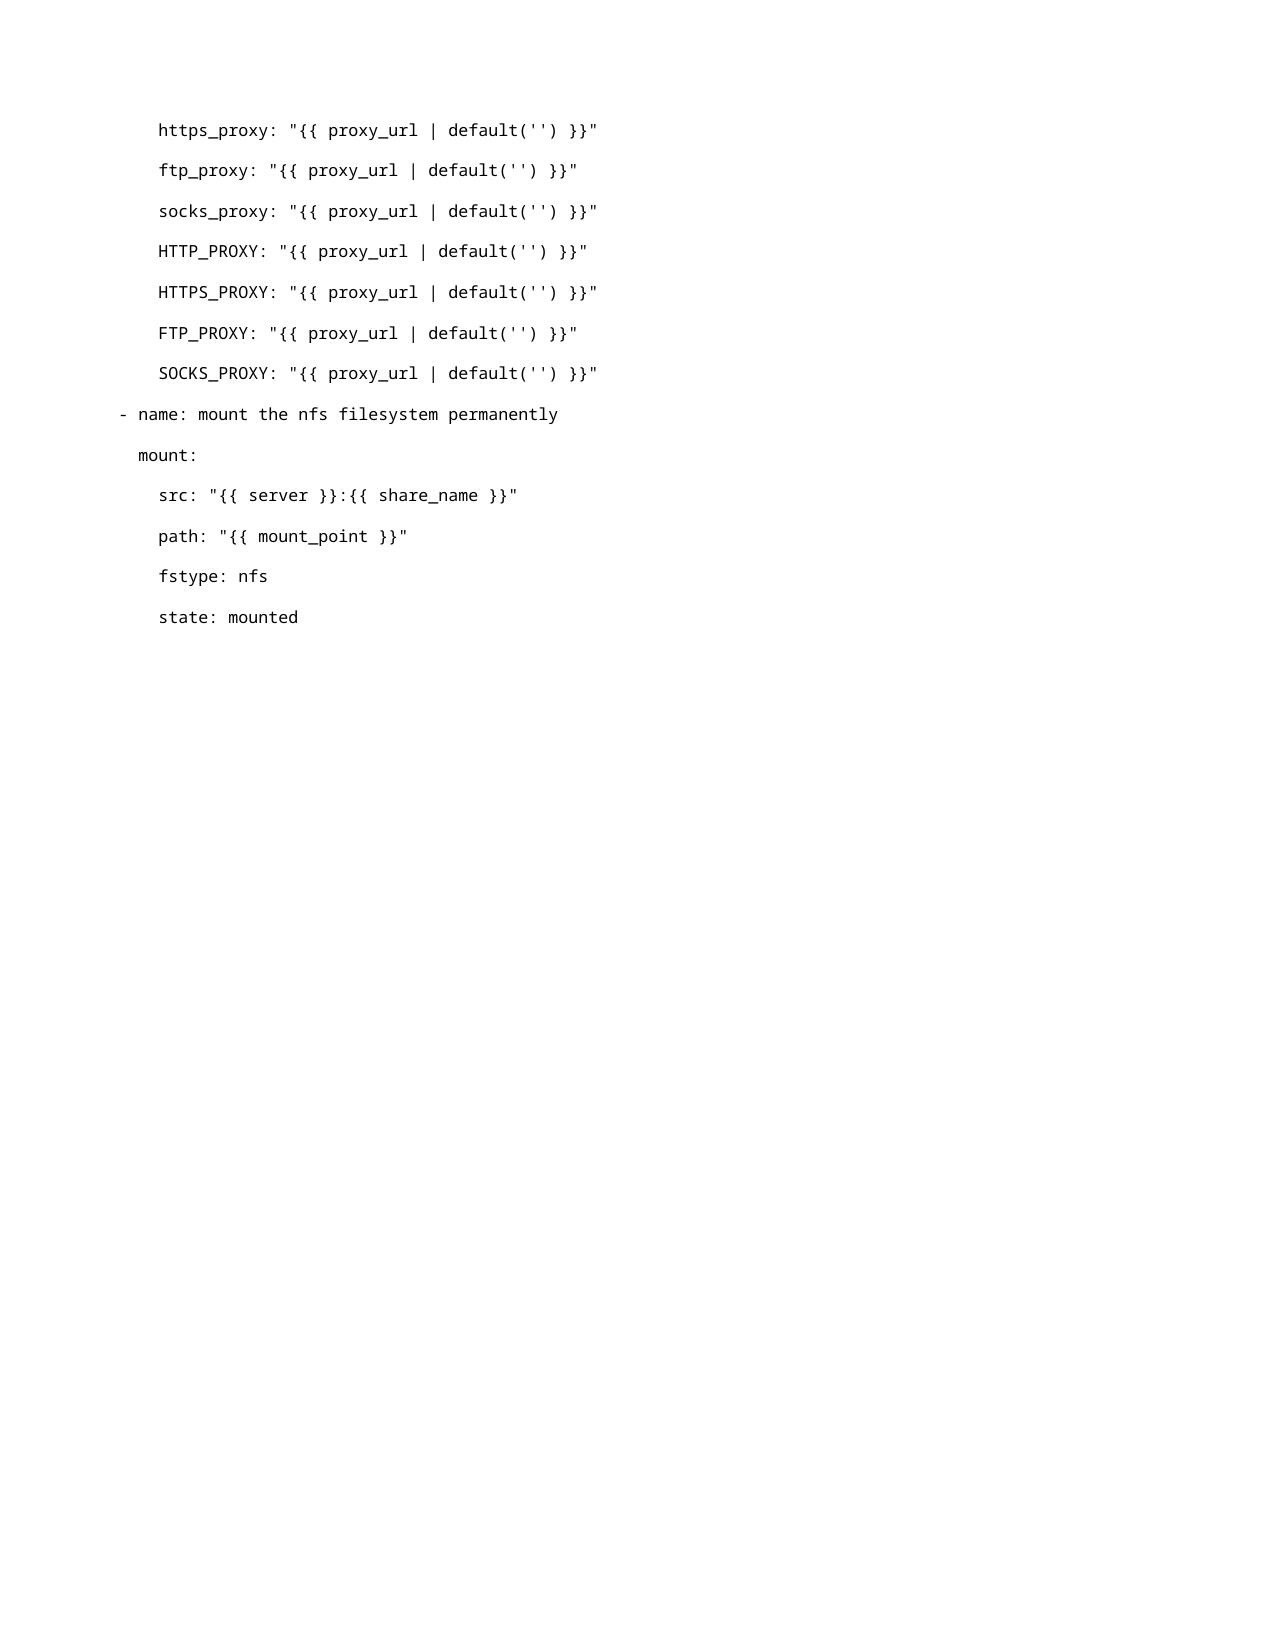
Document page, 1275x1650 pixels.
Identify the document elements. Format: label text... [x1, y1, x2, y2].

text HTTPS_PROXY: "{{ proxy_url | default('') }}" [118, 281, 1157, 303]
text socks_proxy: "{{ proxy_url | default('') }}" [118, 199, 1157, 222]
text src: "{{ server }}:{{ share_name }}" [118, 484, 1157, 506]
text https_proxy: "{{ proxy_url | default('') }}" [118, 118, 1157, 141]
text SOCKS_PROXY: "{{ proxy_url | default('') }}" [118, 362, 1157, 384]
text fstype: nfs [118, 565, 1157, 588]
text HTTP_PROXY: "{{ proxy_url | default('') }}" [118, 240, 1157, 263]
text state: mounted [118, 606, 1157, 628]
text ftp_proxy: "{{ proxy_url | default('') }}" [118, 159, 1157, 181]
text FTP_PROXY: "{{ proxy_url | default('') }}" [118, 321, 1157, 344]
text - name: mount the nfs filesystem permanently [118, 402, 1157, 425]
text mount: [118, 443, 1157, 466]
text path: "{{ mount_point }}" [118, 524, 1157, 547]
